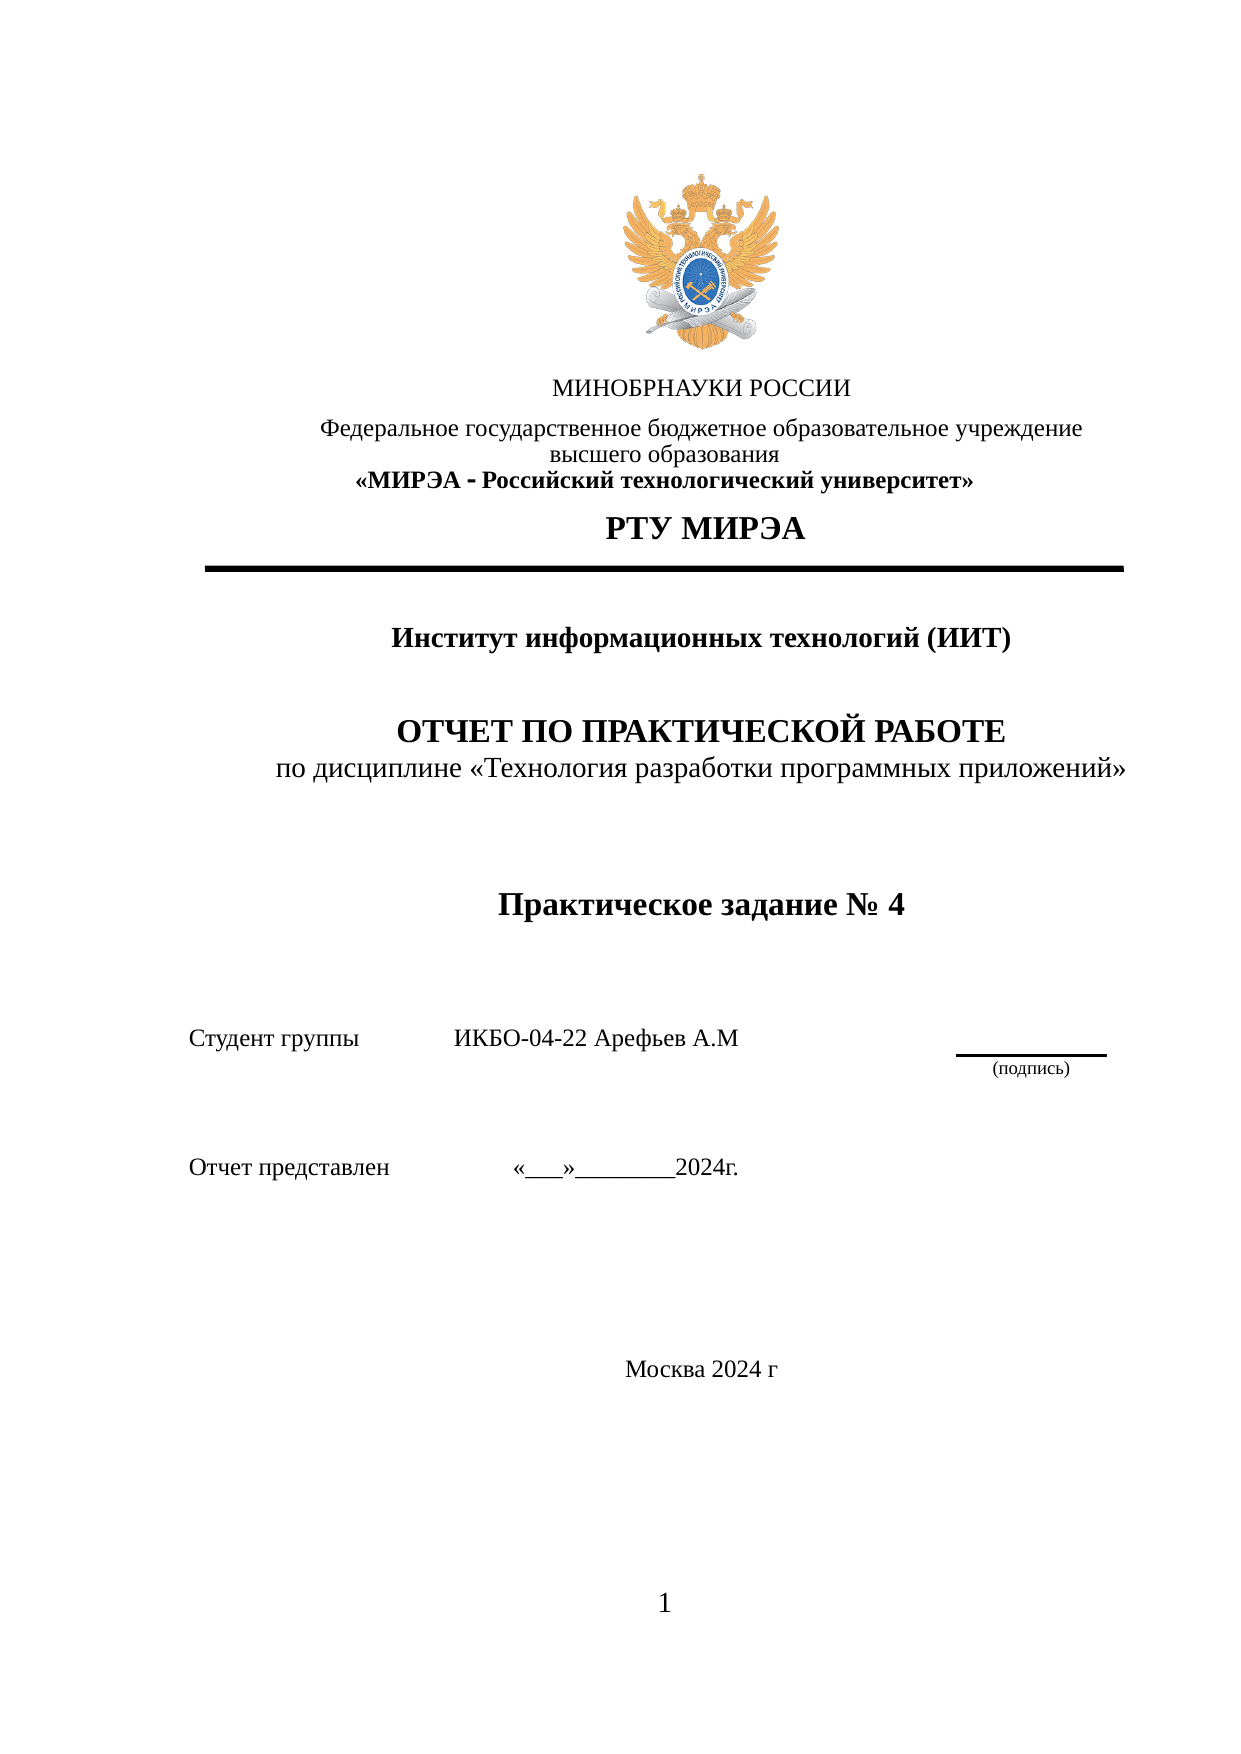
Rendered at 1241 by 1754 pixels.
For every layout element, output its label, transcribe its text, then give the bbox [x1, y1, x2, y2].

table_cell Федеральное государственное бюджетное образовательное учреждение высшего образования «МИРЭА  Российский технологический университет» РТУ МИРЭА [177, 416, 1152, 621]
table_header Студент группы ИНБО-01-17 [177, 1023, 442, 1109]
text Практическое задание № 4 [177, 884, 1152, 922]
picture [613, 174, 789, 350]
text ОТЧЕТ ПО ПРАКТИЧЕСКОЙ РАБОТЕ [177, 712, 1152, 750]
text Институт информационных технологий (ИИТ) [177, 621, 1152, 654]
table_header [1118, 1023, 1233, 1109]
table_cell Отчет представлен [177, 1109, 442, 1181]
text Москва 2024 г [177, 1354, 1152, 1382]
table_cell «___»________2024г. [443, 1109, 1060, 1181]
table_header (подпись) [945, 1023, 1118, 1109]
table_header ИКБО-04-22 Арефьев А.М [443, 1023, 944, 1109]
table_header МИНОБРНАУКИ РОССИИ [177, 169, 1152, 416]
text по дисциплине «Технология разработки программных приложений» [177, 750, 1152, 783]
table_cell [1060, 1109, 1233, 1181]
